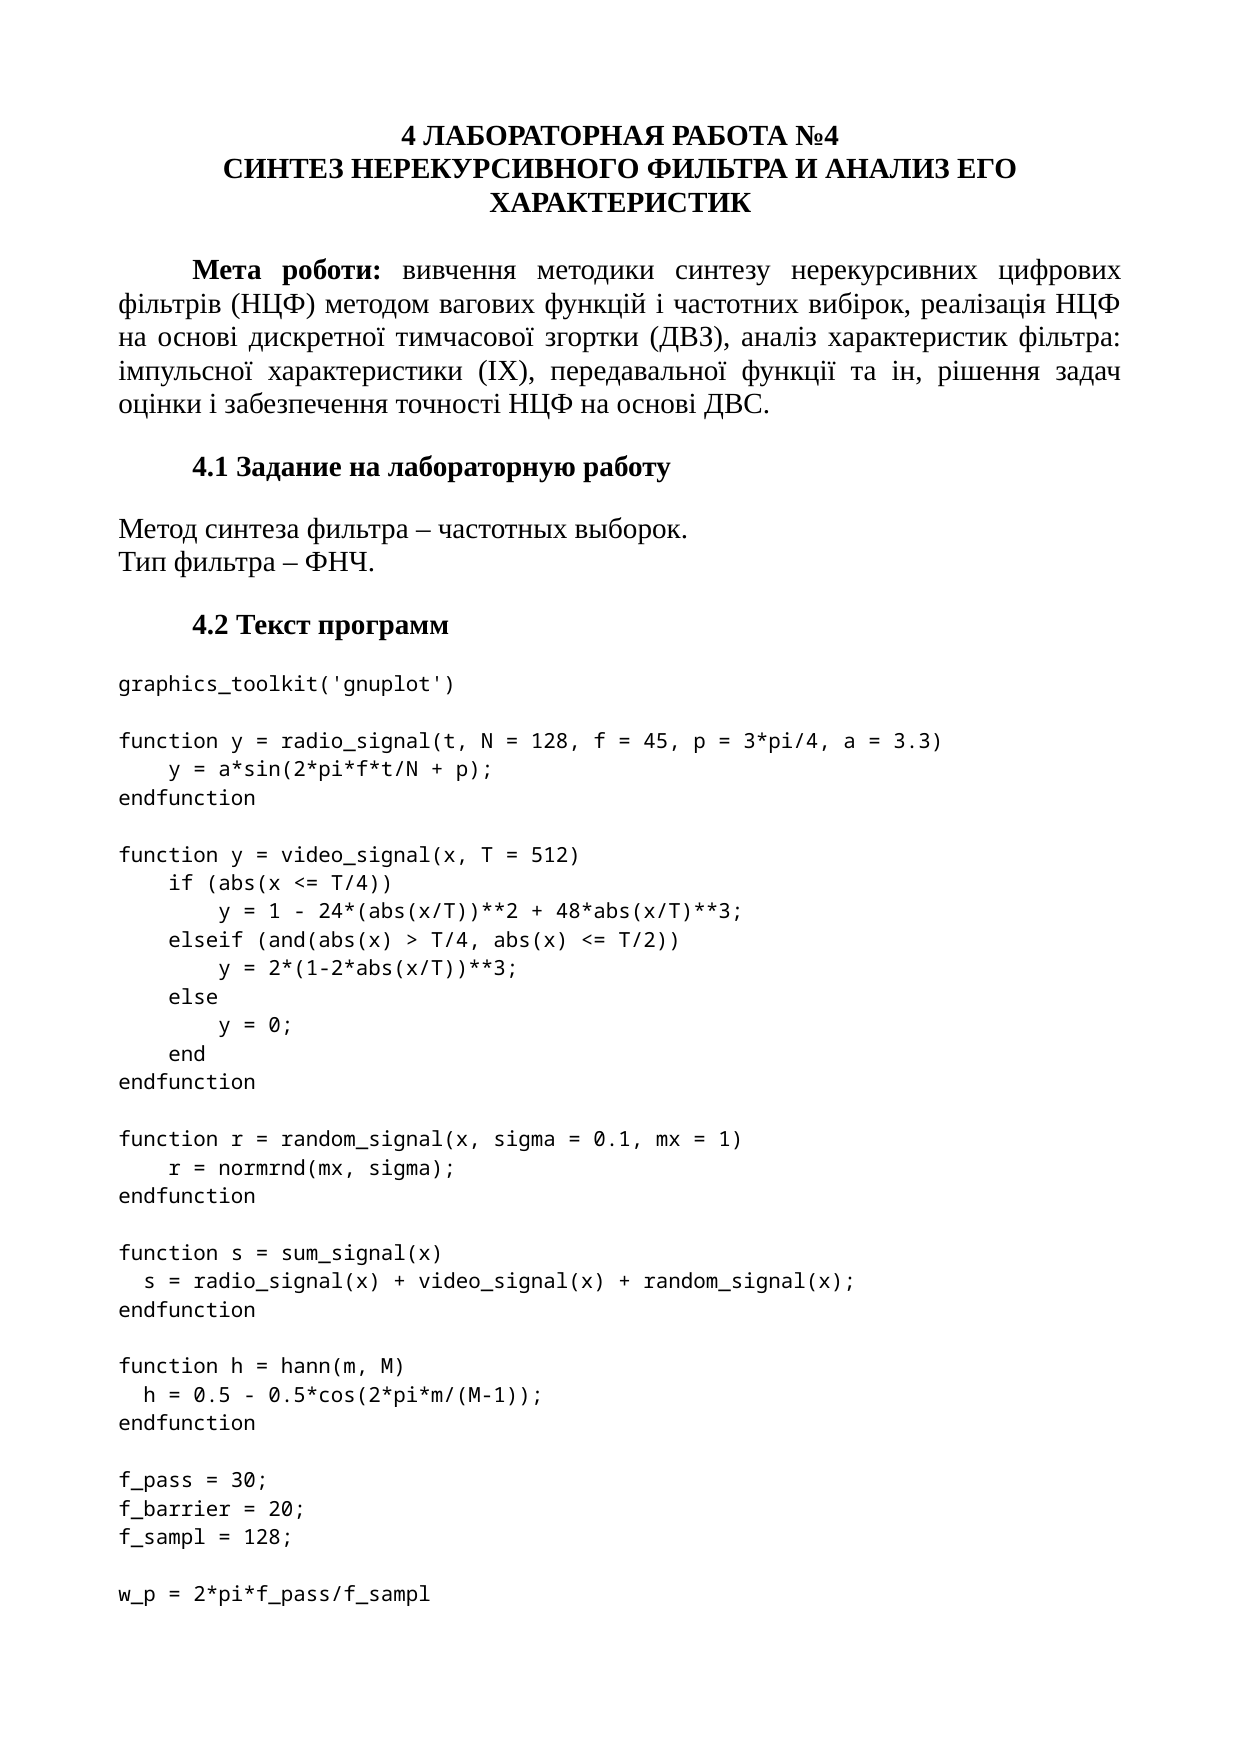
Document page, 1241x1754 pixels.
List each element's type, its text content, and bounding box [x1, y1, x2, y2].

text endfunction [118, 1295, 1122, 1323]
text 4 ЛАБОРАТОРНАЯ РАБОТА №4 [118, 118, 1122, 152]
text function s = sum_signal(x) [118, 1238, 1122, 1266]
text y = 0; [118, 1010, 1122, 1039]
text СИНТЕЗ НЕРЕКУРСИВНОГО ФИЛЬТРА И АНАЛИЗ ЕГО ХАРАКТЕРИСТИК [118, 152, 1122, 219]
text Метод синтеза фильтра – частотных выборок. [118, 511, 1122, 544]
text endfunction [118, 783, 1122, 811]
text function h = hann(m, M) [118, 1352, 1122, 1380]
text Тип фильтра – ФНЧ. [118, 544, 1122, 578]
text function y = radio_signal(t, N = 128, f = 45, p = 3*pi/4, a = 3.3) [118, 726, 1122, 754]
text 4.1 Задание на лабораторную работу [118, 449, 1122, 482]
text graphics_toolkit('gnuplot') [118, 669, 1122, 698]
text r = normrnd(mx, sigma); [118, 1153, 1122, 1181]
text y = a*sin(2*pi*f*t/N + p); [118, 754, 1122, 783]
text endfunction [118, 1408, 1122, 1437]
text endfunction [118, 1067, 1122, 1096]
text f_barrier = 20; [118, 1494, 1122, 1522]
text function y = video_signal(x, T = 512) [118, 840, 1122, 868]
text if (abs(x <= T/4)) [118, 868, 1122, 897]
text h = 0.5 - 0.5*cos(2*pi*m/(M-1)); [118, 1380, 1122, 1408]
text Мета роботи: вивчення методики синтезу нерекурсивних цифрових фільтрів (НЦФ) методом вагових функцій і частотних вибірок, реалізація НЦФ на основі дискретної тимчасової згортки (ДВЗ), аналіз характеристик фільтра: імпульсної характеристики (ІХ), передавальної функції та ін, рішення задач оцінки і забезпечення точності НЦФ на основі ДВС. [118, 252, 1122, 420]
text f_pass = 30; [118, 1465, 1122, 1494]
text s = radio_signal(x) + video_signal(x) + random_signal(x); [118, 1266, 1122, 1295]
text end [118, 1039, 1122, 1067]
text w_p = 2*pi*f_pass/f_sampl [118, 1579, 1122, 1608]
text function r = random_signal(x, sigma = 0.1, mx = 1) [118, 1124, 1122, 1153]
text f_sampl = 128; [118, 1522, 1122, 1551]
text endfunction [118, 1181, 1122, 1209]
text 4.2 Текст программ [118, 607, 1122, 640]
text elseif (and(abs(x) > T/4, abs(x) <= T/2)) [118, 925, 1122, 953]
text else [118, 982, 1122, 1010]
text y = 2*(1-2*abs(x/T))**3; [118, 953, 1122, 982]
text y = 1 - 24*(abs(x/T))**2 + 48*abs(x/T)**3; [118, 897, 1122, 925]
